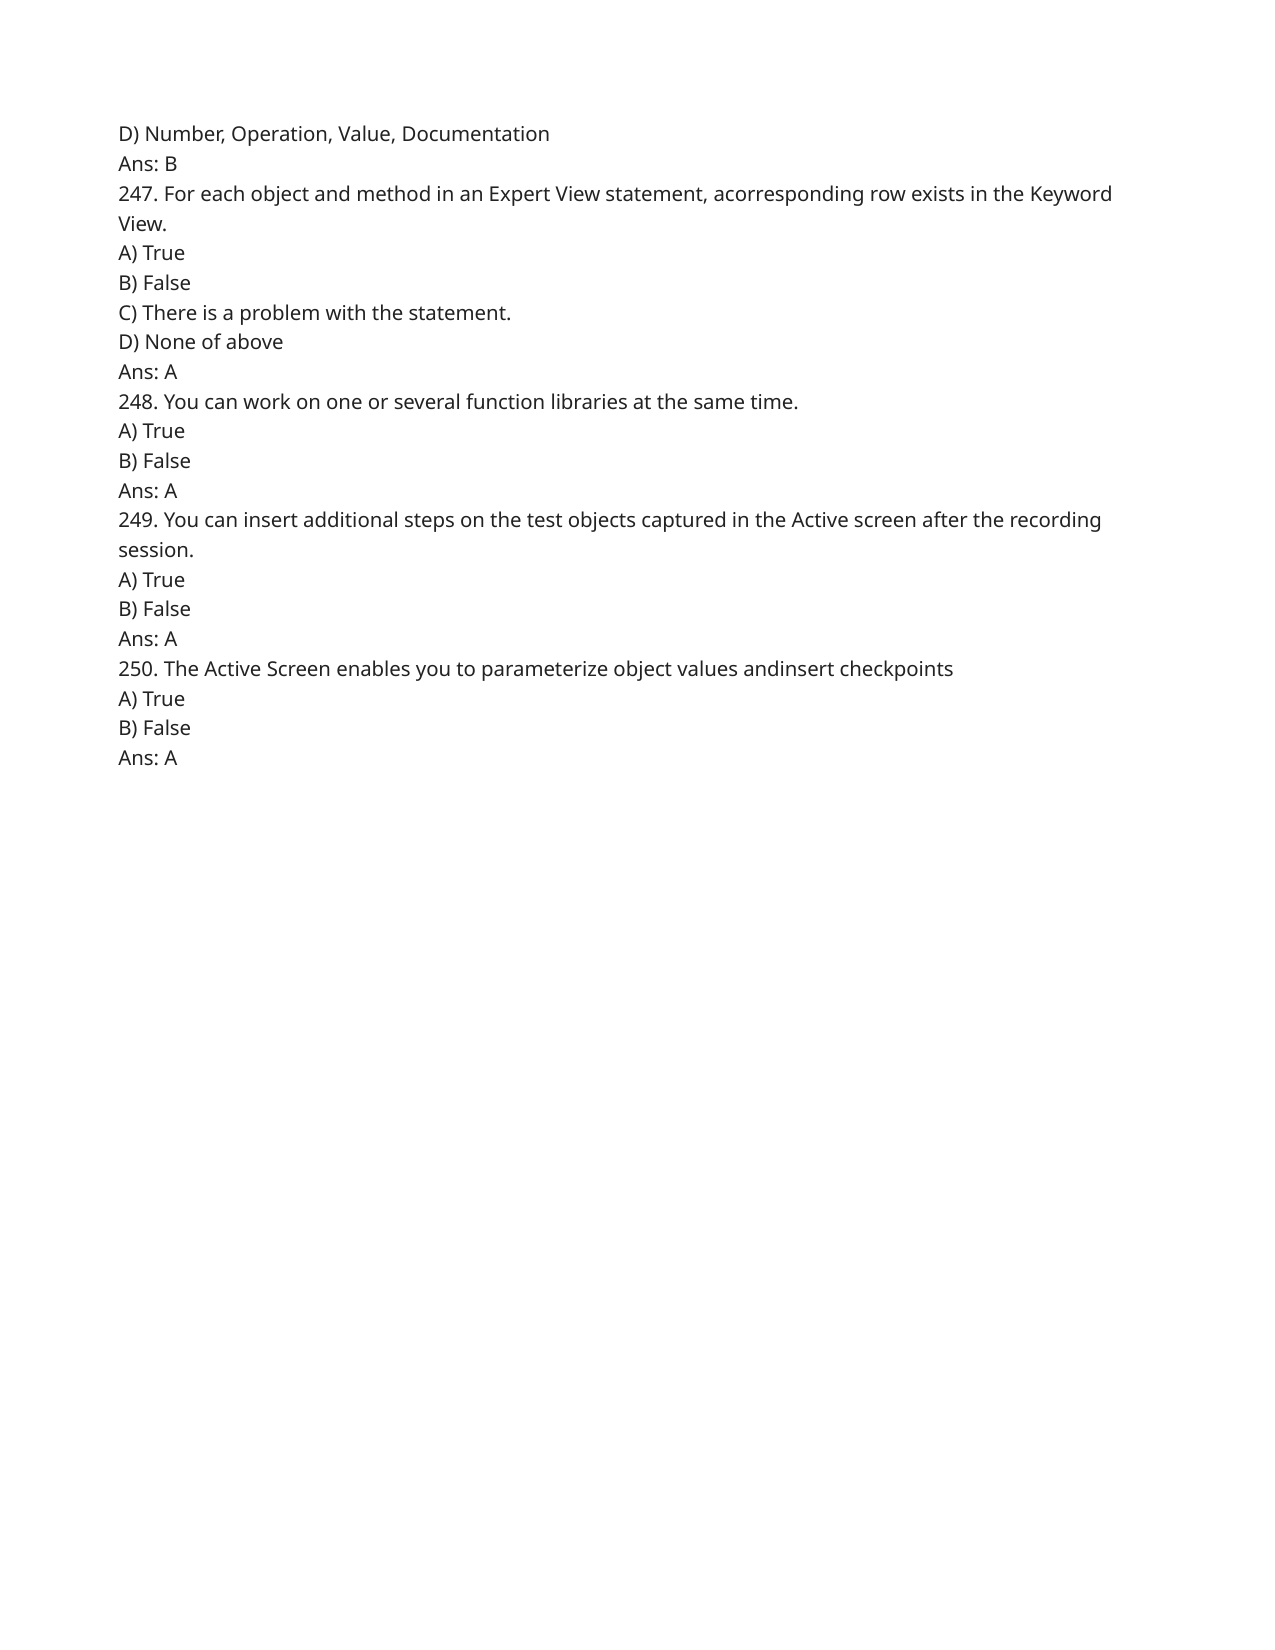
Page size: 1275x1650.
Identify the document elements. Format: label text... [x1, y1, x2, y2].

text 249. You can insert additional steps on the test objects captured in the Active screen after the recording session. A) True B) False Ans: A [118, 504, 1157, 652]
text 250. The Active Screen enables you to parameterize object values andinsert checkpoints A) True B) False Ans: A [118, 652, 1157, 771]
text 248. You can work on one or several function libraries at the same time. A) True B) False Ans: A [118, 385, 1157, 504]
text 247. For each object and method in an Expert View statement, acorresponding row exists in the Keyword View. A) True B) False C) There is a problem with the statement. D) None of above Ans: A [118, 177, 1157, 385]
text D) Number, Operation, Value, Documentation Ans: B [118, 118, 1157, 177]
